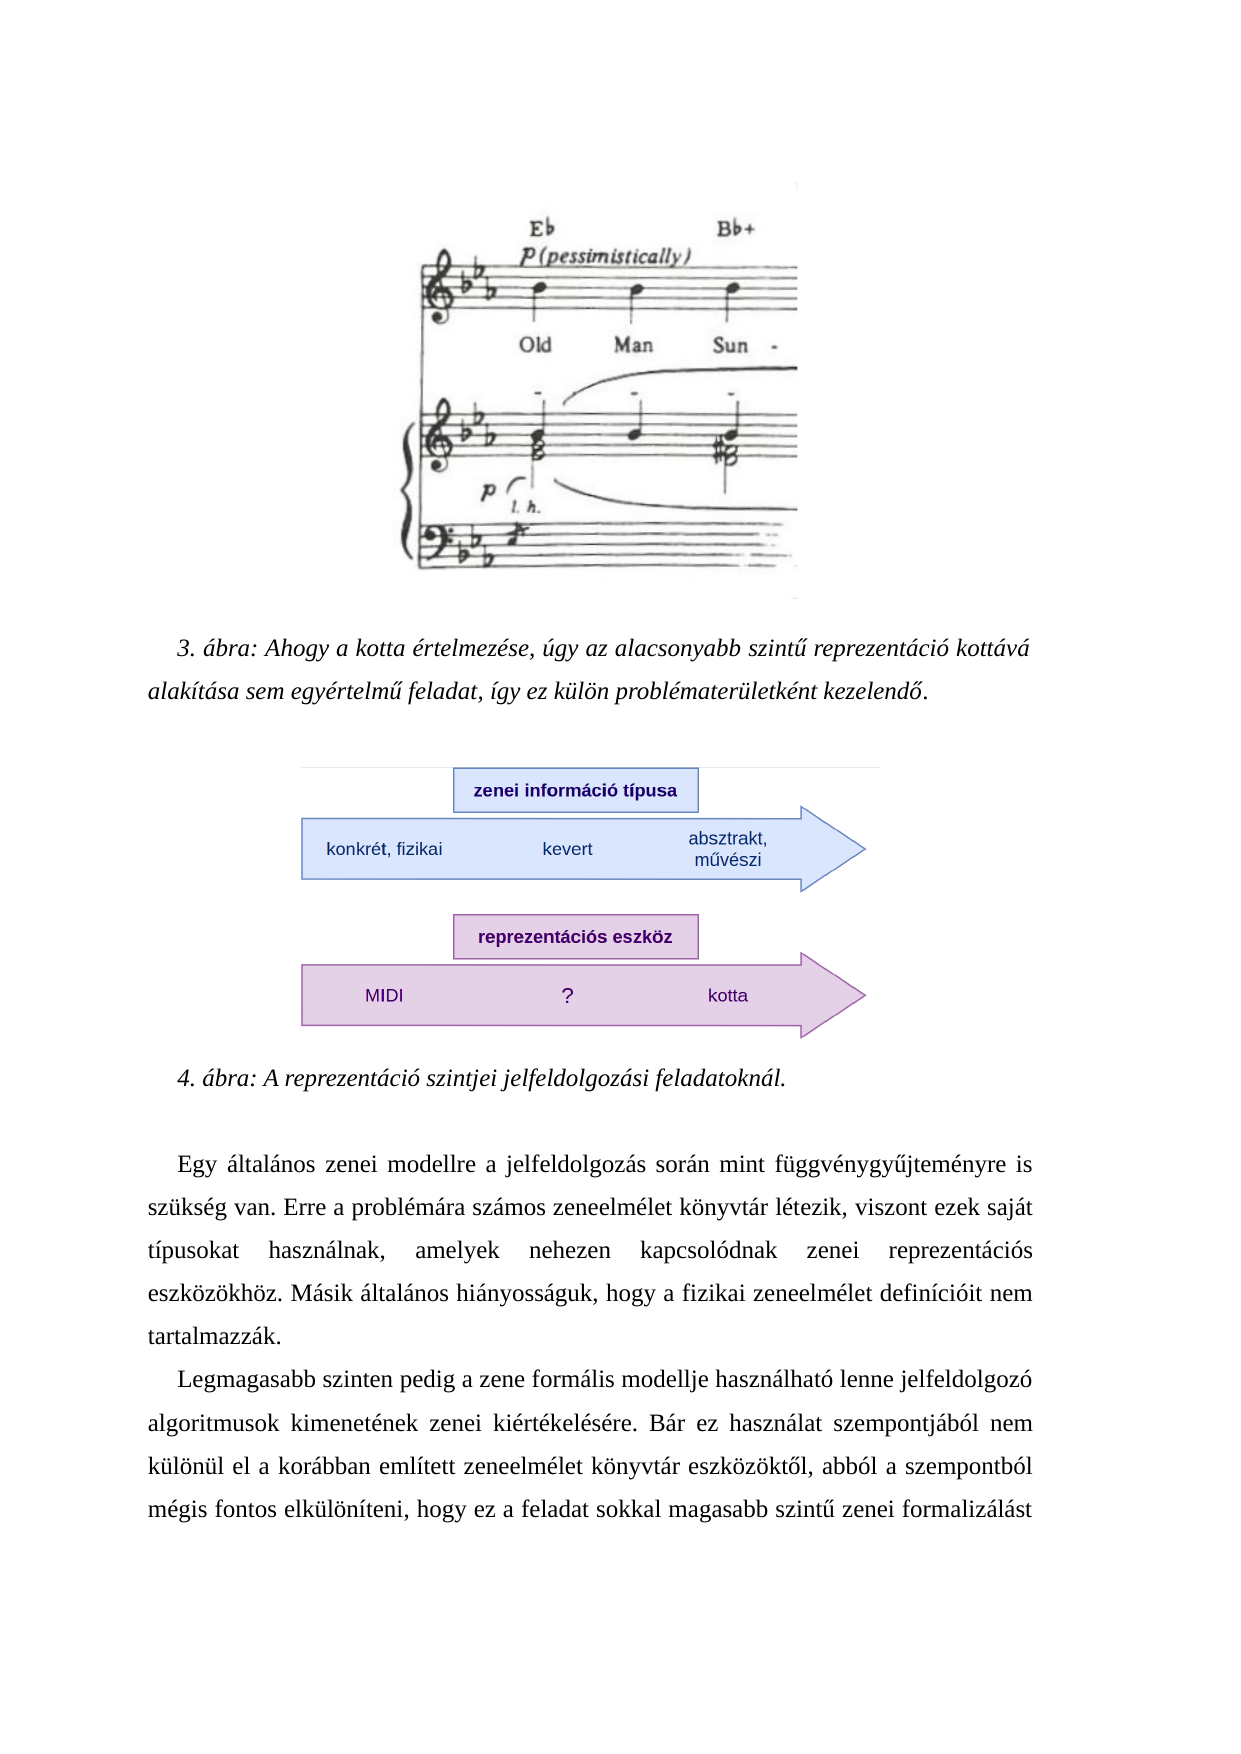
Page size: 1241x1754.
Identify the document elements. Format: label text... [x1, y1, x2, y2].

picture [383, 182, 798, 599]
table_header [148, 762, 1033, 1063]
picture [300, 767, 881, 1057]
text 4. ábra: A reprezentáció szintjei jelfeldolgozási feladatoknál. [148, 1063, 1033, 1091]
text 3. ábra: Ahogy a kotta értelmezése, úgy az alacsonyabb szintű reprezentáció kottává alakítása sem egyértelmű feladat, így ez külön problématerületként kezelendő. [148, 633, 1033, 705]
text Legmagasabb szinten pedig a zene formális modellje használható lenne jelfeldolgozó algoritmusok kimenetének zenei kiértékelésére. Bár ez használat szempontjából nem különül el a korábban említett zeneelmélet könyvtár eszközöktől, abból a szempontból mégis fontos elkülöníteni, hogy ez a feladat sokkal magasabb szintű zenei formalizálást [148, 1364, 1033, 1523]
text Egy általános zenei modellre a jelfeldolgozás során mint függvénygyűjteményre is szükség van. Erre a problémára számos zeneelmélet könyvtár létezik, viszont ezek saját típusokat használnak, amelyek nehezen kapcsolódnak zenei reprezentációs eszközökhöz. Másik általános hiányosságuk, hogy a fizikai zeneelmélet definícióit nem tartalmazzák. [148, 1149, 1033, 1350]
table_header [148, 176, 1033, 604]
